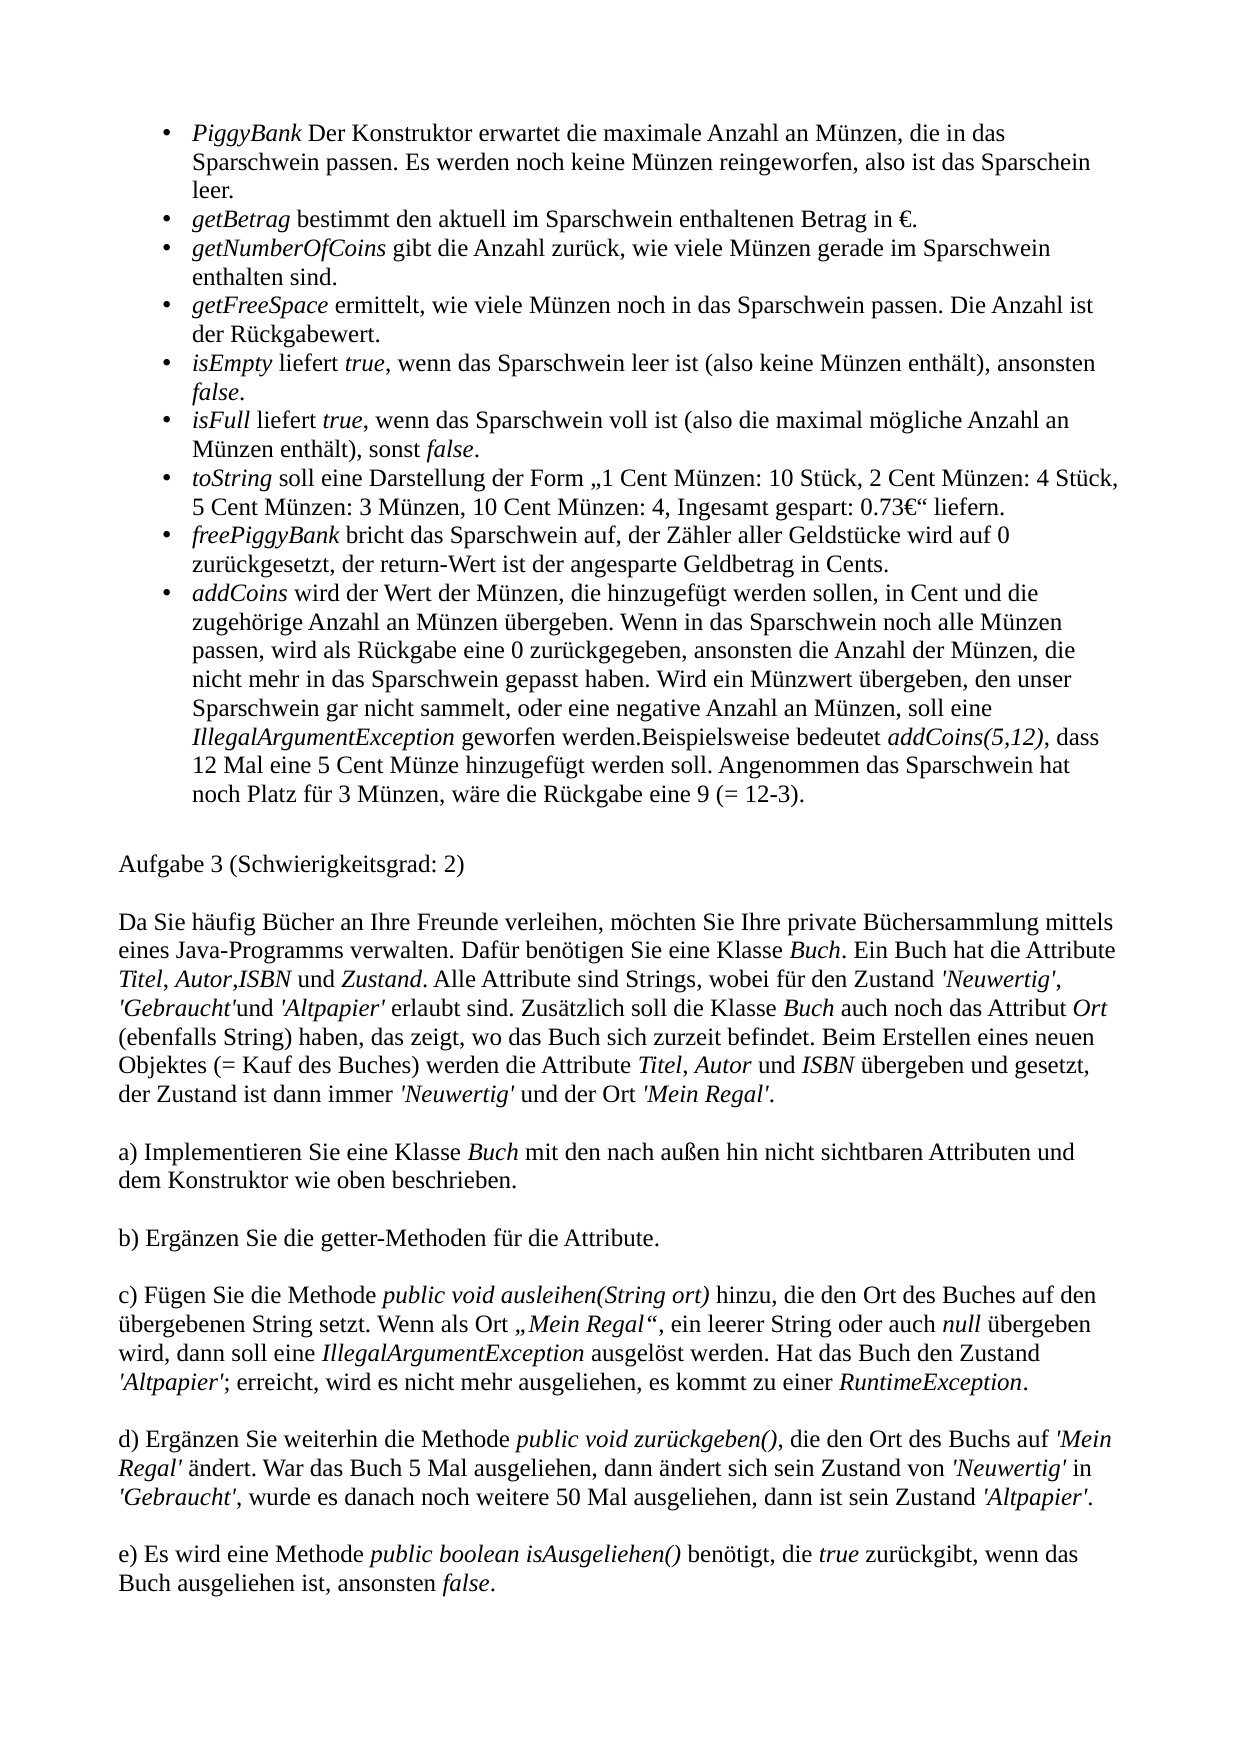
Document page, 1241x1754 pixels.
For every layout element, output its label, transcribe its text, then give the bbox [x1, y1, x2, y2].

list isFull liefert true, wenn das Sparschwein voll ist (also die maximal mögliche Anzahl an Münzen enthält), sonst false. [162, 406, 1122, 463]
list getFreeSpace ermittelt, wie viele Münzen noch in das Sparschwein passen. Die Anzahl ist der Rückgabewert. [162, 291, 1122, 348]
list getBetrag bestimmt den aktuell im Sparschwein enthaltenen Betrag in €. [162, 204, 1122, 233]
list toString soll eine Darstellung der Form „1 Cent Münzen: 10 Stück, 2 Cent Münzen: 4 Stück, 5 Cent Münzen: 3 Münzen, 10 Cent Münzen: 4, Ingesamt gespart: 0.73€“ liefern. [162, 463, 1122, 521]
list PiggyBank Der Konstruktor erwartet die maximale Anzahl an Münzen, die in das Sparschwein passen. Es werden noch keine Münzen reingeworfen, also ist das Sparschein leer. [162, 118, 1122, 204]
text Da Sie häufig Bücher an Ihre Freunde verleihen, möchten Sie Ihre private Büchersammlung mittels eines Java-Programms verwalten. Dafür benötigen Sie eine Klasse Buch. Ein Buch hat die Attribute Titel, Autor,ISBN und Zustand. Alle Attribute sind Strings, wobei für den Zustand 'Neuwertig', 'Gebraucht'und 'Altpapier' erlaubt sind. Zusätzlich soll die Klasse Buch auch noch das Attribut Ort (ebenfalls String) haben, das zeigt, wo das Buch sich zurzeit befindet. Beim Erstellen eines neuen Objektes (= Kauf des Buches) werden die Attribute Titel, Autor und ISBN übergeben und gesetzt, der Zustand ist dann immer 'Neuwertig' und der Ort 'Mein Regal'. a) Implementieren Sie eine Klasse Buch mit den nach außen hin nicht sichtbaren Attributen und dem Konstruktor wie oben beschrieben. b) Ergänzen Sie die getter-Methoden für die Attribute. c) Fügen Sie die Methode public void ausleihen(String ort) hinzu, die den Ort des Buches auf den übergebenen String setzt. Wenn als Ort „Mein Regal“, ein leerer String oder auch null übergeben wird, dann soll eine IllegalArgumentException ausgelöst werden. Hat das Buch den Zustand 'Altpapier'; erreicht, wird es nicht mehr ausgeliehen, es kommt zu einer RuntimeException. d) Ergänzen Sie weiterhin die Methode public void zurückgeben(), die den Ort des Buchs auf 'Mein Regal' ändert. War das Buch 5 Mal ausgeliehen, dann ändert sich sein Zustand von 'Neuwertig' in 'Gebraucht', wurde es danach noch weitere 50 Mal ausgeliehen, dann ist sein Zustand 'Altpapier'. e) Es wird eine Methode public boolean isAusgeliehen() benötigt, die true zurückgibt, wenn das Buch ausgeliehen ist, ansonsten false. [118, 907, 1122, 1626]
list getNumberOfCoins gibt die Anzahl zurück, wie viele Münzen gerade im Sparschwein enthalten sind. [162, 233, 1122, 291]
text Aufgabe 3 (Schwierigkeitsgrad: 2) [118, 849, 1122, 878]
list freePiggyBank bricht das Sparschwein auf, der Zähler aller Geldstücke wird auf 0 zurückgesetzt, der return-Wert ist der angesparte Geldbetrag in Cents. [162, 521, 1122, 578]
list isEmpty liefert true, wenn das Sparschwein leer ist (also keine Münzen enthält), ansonsten false. [162, 348, 1122, 406]
list addCoins wird der Wert der Münzen, die hinzugefügt werden sollen, in Cent und die zugehörige Anzahl an Münzen übergeben. Wenn in das Sparschwein noch alle Münzen passen, wird als Rückgabe eine 0 zurückgegeben, ansonsten die Anzahl der Münzen, die nicht mehr in das Sparschwein gepasst haben. Wird ein Münzwert übergeben, den unser Sparschwein gar nicht sammelt, oder eine negative Anzahl an Münzen, soll eine IllegalArgumentException geworfen werden.Beispielsweise bedeutet addCoins(5,12), dass 12 Mal eine 5 Cent Münze hinzugefügt werden soll. Angenommen das Sparschwein hat noch Platz für 3 Münzen, wäre die Rückgabe eine 9 (= 12-3). [162, 578, 1122, 808]
